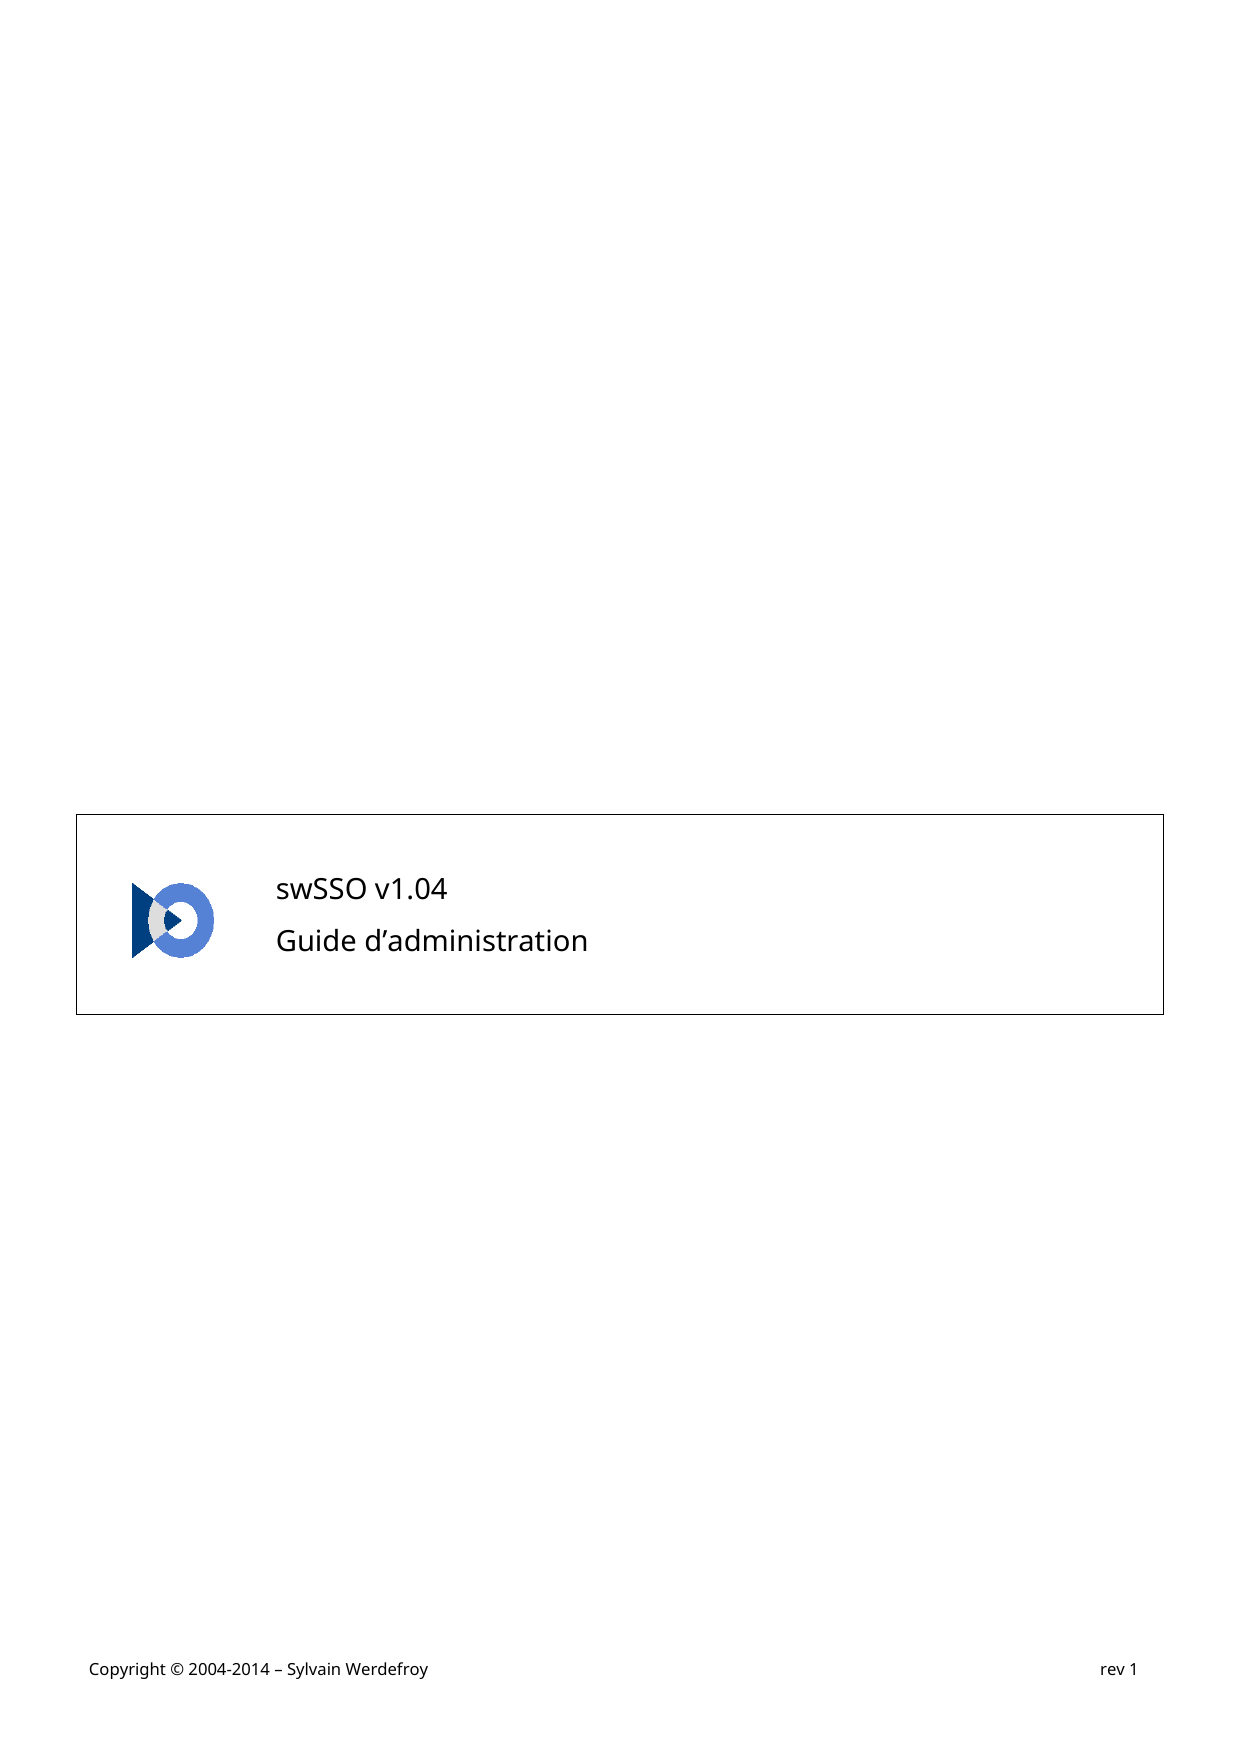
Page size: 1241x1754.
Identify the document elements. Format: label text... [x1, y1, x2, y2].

table_header [988, 815, 1163, 1014]
table_header [77, 815, 260, 1014]
picture [123, 873, 222, 968]
table_header swSSO v1.04 Guide d’administration [260, 815, 988, 1014]
